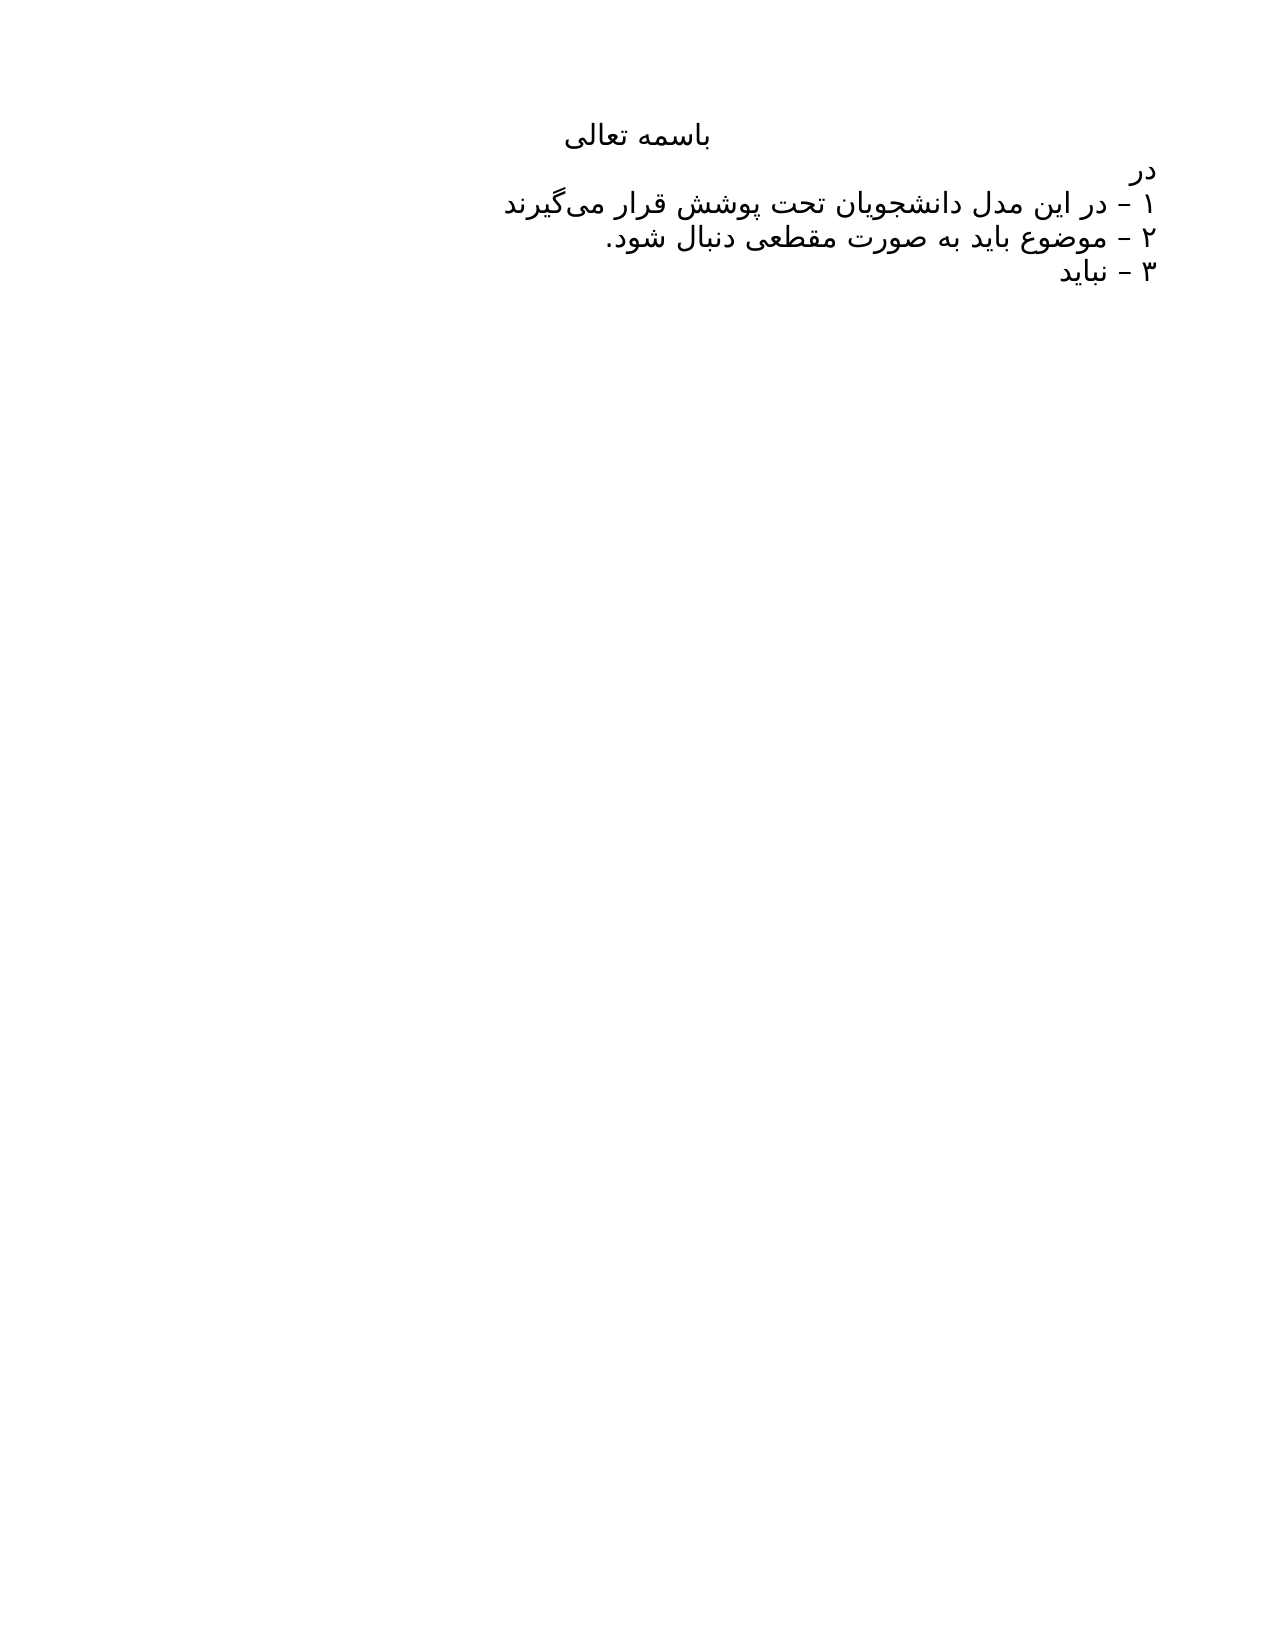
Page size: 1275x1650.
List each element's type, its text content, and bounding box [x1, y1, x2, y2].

text ۱ – در این مدل دانشجویان تحت پوشش قرار می‌گیرند [118, 186, 1157, 220]
text باسمه تعالی [118, 118, 1157, 152]
text ۲ – موضوع باید به صورت مقطعی دنبال شود. [118, 220, 1157, 254]
text ۳ – نباید [118, 254, 1157, 288]
text در [118, 152, 1157, 186]
